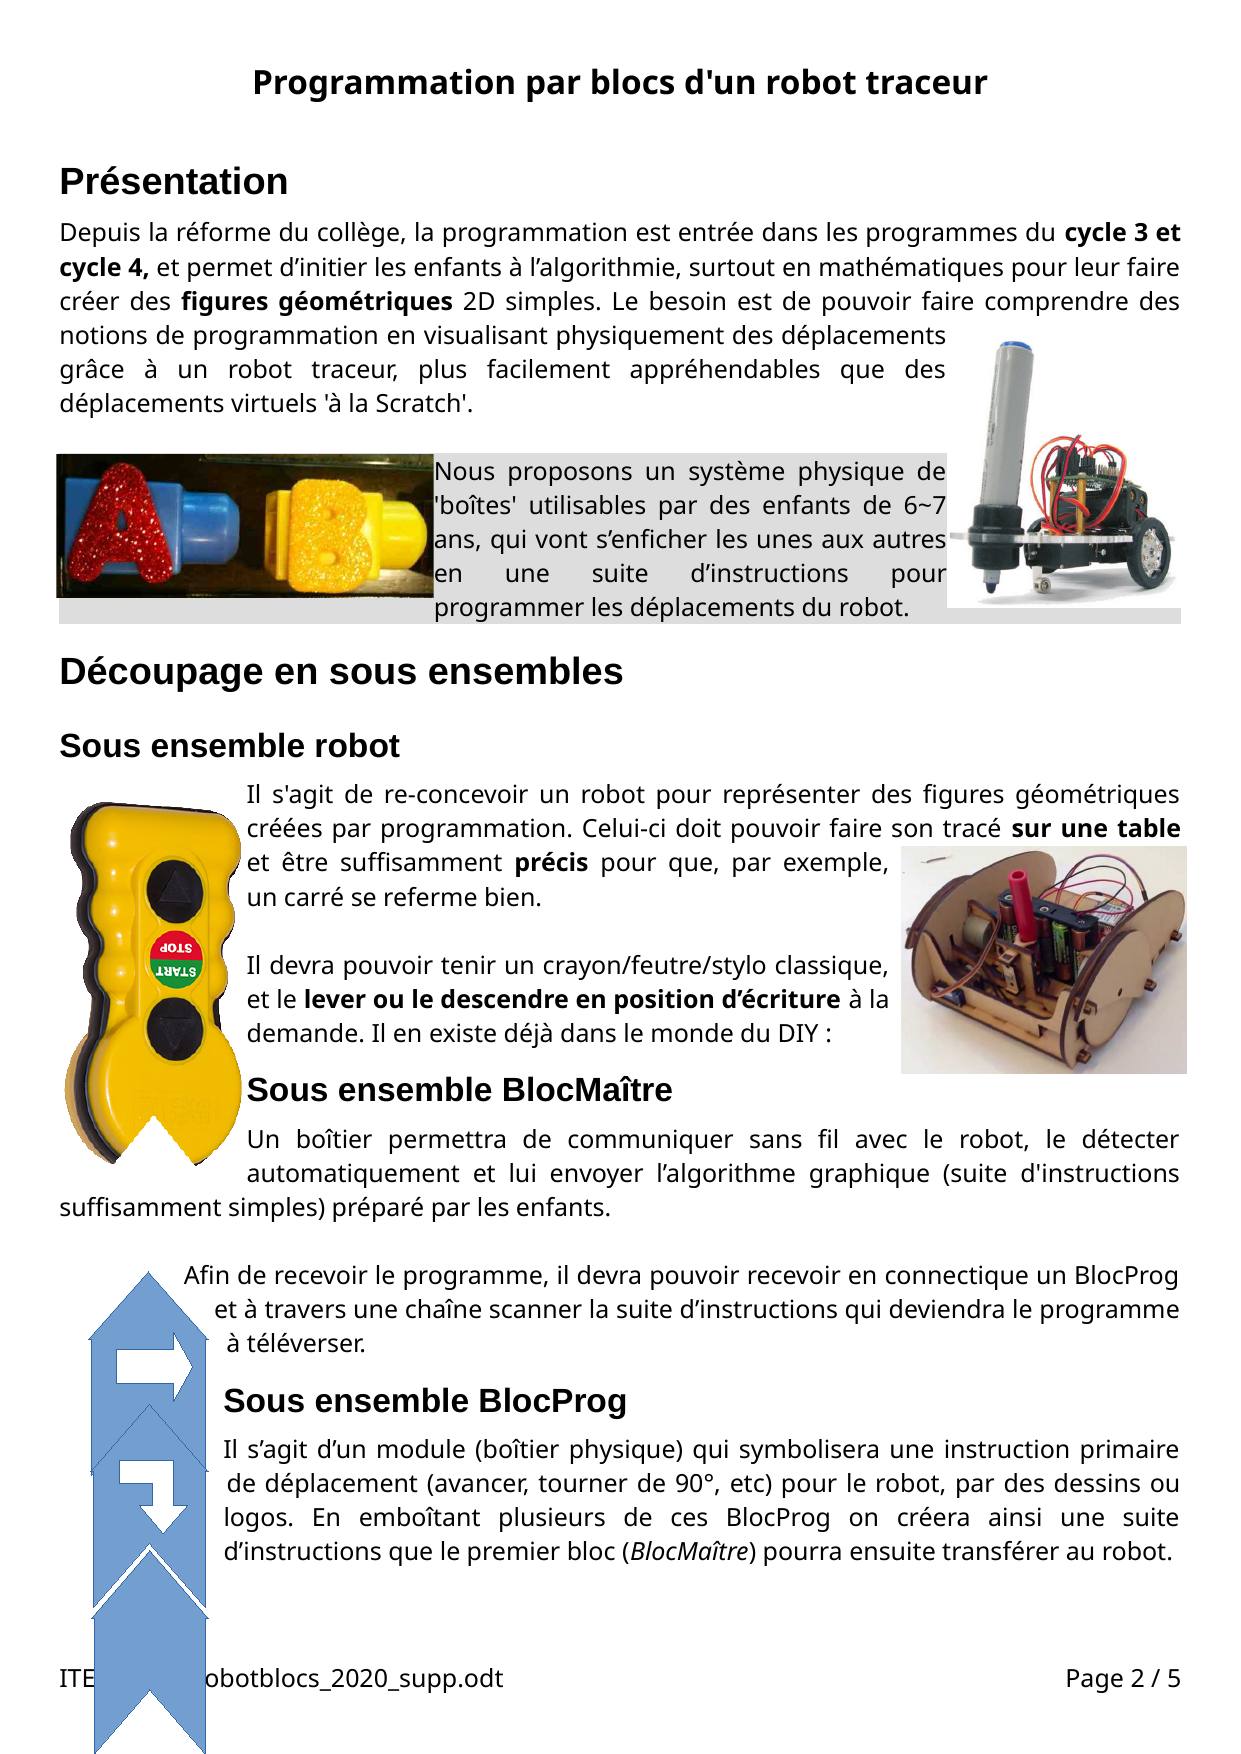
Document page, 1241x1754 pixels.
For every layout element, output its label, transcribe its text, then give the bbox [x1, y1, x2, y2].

text Il s’agit d’un module (boîtier physique) qui symbolisera une instruction primaire de déplacement (avancer, tourner de 90°, etc) pour le robot, par des dessins ou logos. En emboîtant plusieurs de ces BlocProg on créera ainsi une suite d’instructions que le premier bloc (BlocMaître) pourra ensuite transférer au robot. [206, 1432, 1181, 1568]
picture [56, 454, 434, 598]
subtitle Sous ensemble BlocProg [206, 1381, 1181, 1419]
text Depuis la réforme du collège, la programmation est entrée dans les programmes du cycle 3 et cycle 4, et permet d’initier les enfants à l’algorithmie, surtout en mathématiques pour leur faire créer des figures géométriques 2D simples. Le besoin est de pouvoir faire comprendre des notions de programmation en visualisant physiquement des déplacements grâce à un robot traceur, plus facilement appréhendables que des déplacements virtuels 'à la Scratch'. [59, 215, 1181, 419]
text Il devra pouvoir tenir un crayon/feutre/stylo classique, et le lever ou le descendre en position d’écriture à la demande. Il en existe déjà dans le monde du DIY : [247, 947, 901, 1049]
subtitle Présentation [59, 159, 1181, 203]
text Il s'agit de re-concevoir un robot pour représenter des figures géométriques créées par programmation. Celui-ci doit pouvoir faire son tracé sur une table et être suffisamment précis pour que, par exemple, un carré se referme bien. [59, 777, 1181, 913]
picture [60, 801, 247, 1170]
text Afin de recevoir le programme, il devra pouvoir recevoir en connectique un BlocProg et à travers une chaîne scanner la suite d’instructions qui deviendra le programme à téléverser. [59, 1258, 1181, 1360]
picture [947, 336, 1183, 608]
picture [901, 846, 1187, 1074]
subtitle Sous ensemble robot [59, 726, 1181, 764]
subtitle [59, 1381, 91, 1419]
subtitle Sous ensemble BlocMaître [247, 1070, 1181, 1109]
text Nous proposons un système physique de 'boîtes' utilisables par des enfants de 6~7 ans, qui vont s’enficher les unes aux autres en une suite d’instructions pour programmer les déplacements du robot. [59, 453, 1181, 624]
text Un boîtier permettra de communiquer sans fil avec le robot, le détecter automatiquement et lui envoyer l’algorithme graphique (suite d'instructions suffisamment simples) préparé par les enfants. [59, 1121, 1181, 1224]
subtitle Découpage en sous ensembles [59, 649, 1181, 692]
